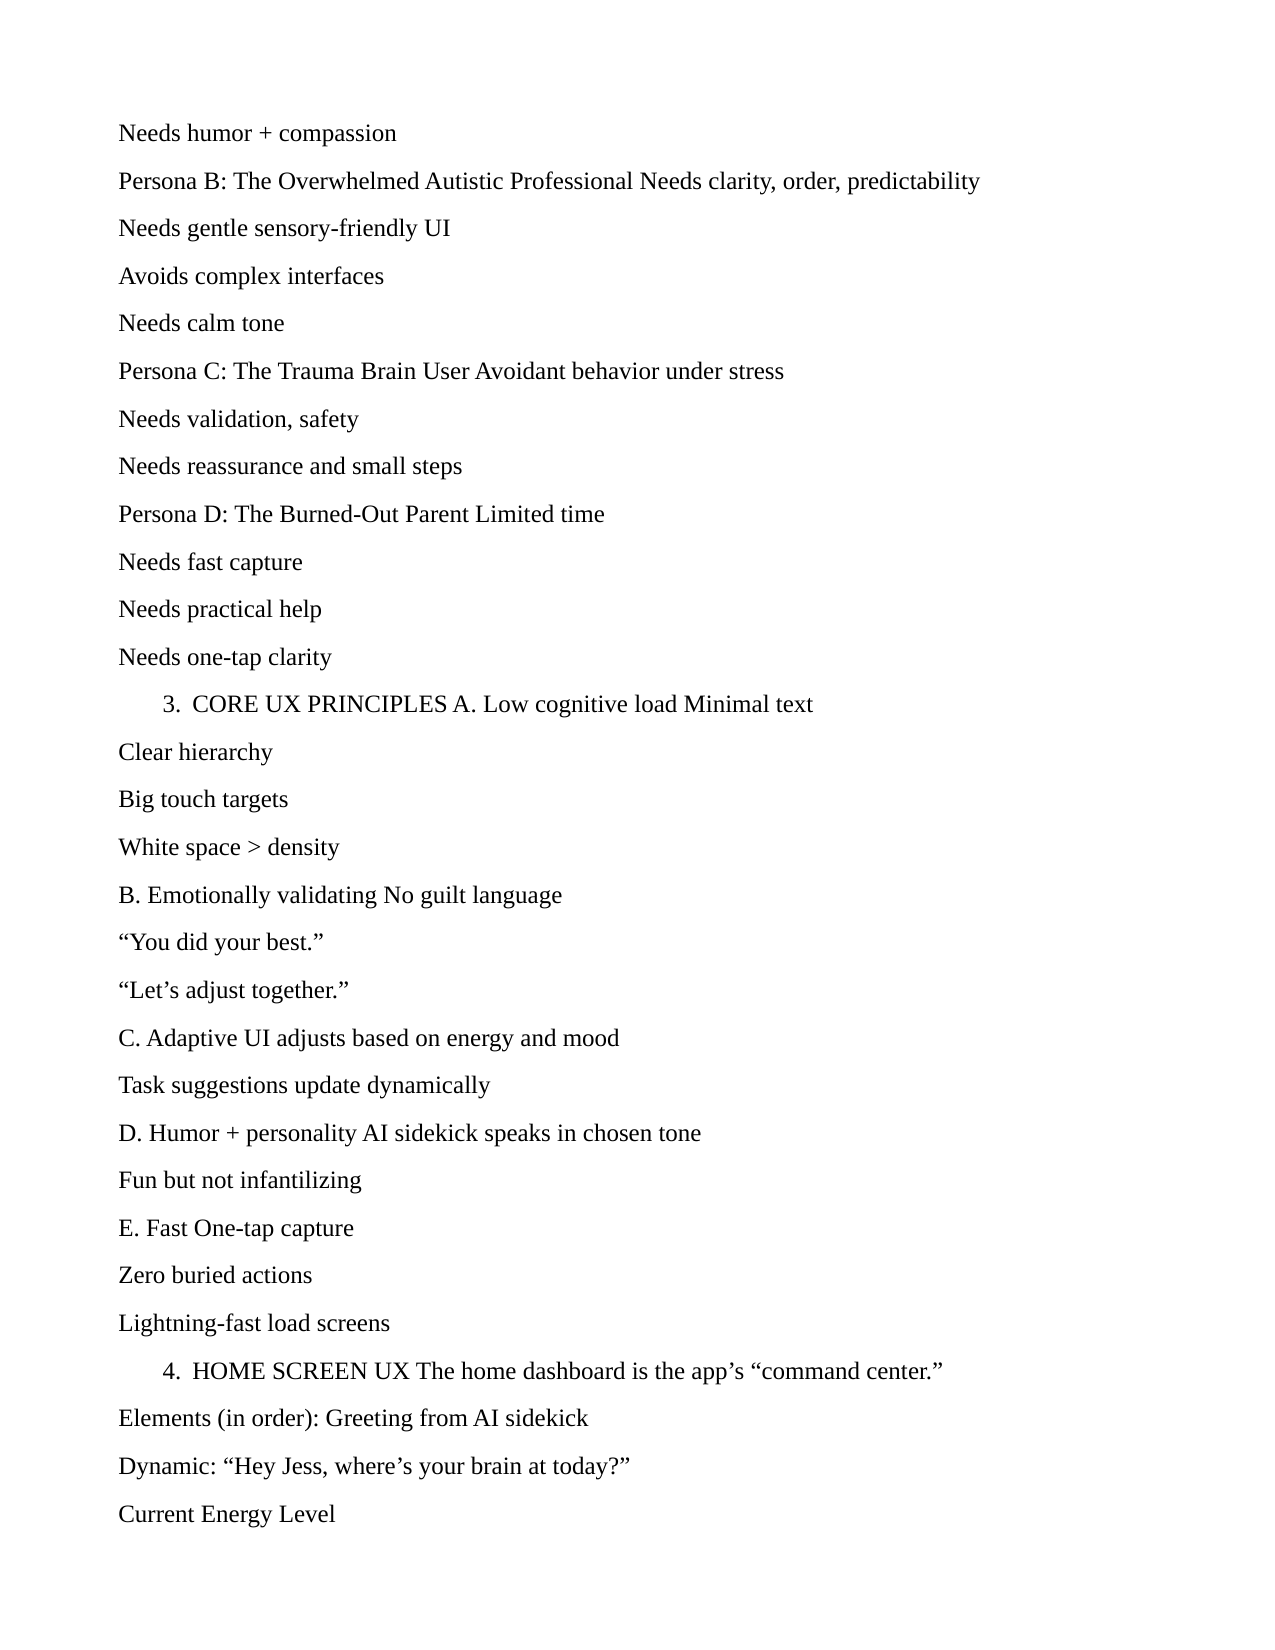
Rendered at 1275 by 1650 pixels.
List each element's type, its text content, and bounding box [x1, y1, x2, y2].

text D. Humor + personality AI sidekick speaks in chosen tone [118, 1118, 1157, 1147]
text Needs fast capture [118, 547, 1157, 575]
text Elements (in order): Greeting from AI sidekick [118, 1403, 1157, 1432]
text “You did your best.” [118, 927, 1157, 956]
text Needs validation, safety [118, 404, 1157, 432]
text Needs calm tone [118, 308, 1157, 337]
list CORE UX PRINCIPLES A. Low cognitive load Minimal text [162, 689, 1157, 718]
text Clear hierarchy [118, 737, 1157, 766]
text Persona D: The Burned-Out Parent Limited time [118, 499, 1157, 528]
text Fun but not infantilizing [118, 1165, 1157, 1194]
text Needs reassurance and small steps [118, 451, 1157, 480]
text B. Emotionally validating No guilt language [118, 880, 1157, 908]
text White space > density [118, 832, 1157, 861]
list HOME SCREEN UX The home dashboard is the app’s “command center.” [162, 1356, 1157, 1384]
text Lightning-fast load screens [118, 1308, 1157, 1337]
text Needs one-tap clarity [118, 642, 1157, 671]
text E. Fast One-tap capture [118, 1213, 1157, 1242]
text Persona B: The Overwhelmed Autistic Professional Needs clarity, order, predictability [118, 166, 1157, 194]
text Big touch targets [118, 784, 1157, 813]
text “Let’s adjust together.” [118, 975, 1157, 1004]
text Task suggestions update dynamically [118, 1070, 1157, 1099]
text C. Adaptive UI adjusts based on energy and mood [118, 1023, 1157, 1051]
text Current Energy Level [118, 1499, 1157, 1527]
text Persona C: The Trauma Brain User Avoidant behavior under stress [118, 356, 1157, 385]
text Dynamic: “Hey Jess, where’s your brain at today?” [118, 1451, 1157, 1480]
text Needs gentle sensory-friendly UI [118, 213, 1157, 242]
text Needs practical help [118, 594, 1157, 623]
text Zero buried actions [118, 1261, 1157, 1289]
text Needs humor + compassion [118, 118, 1157, 147]
text Avoids complex interfaces [118, 261, 1157, 290]
